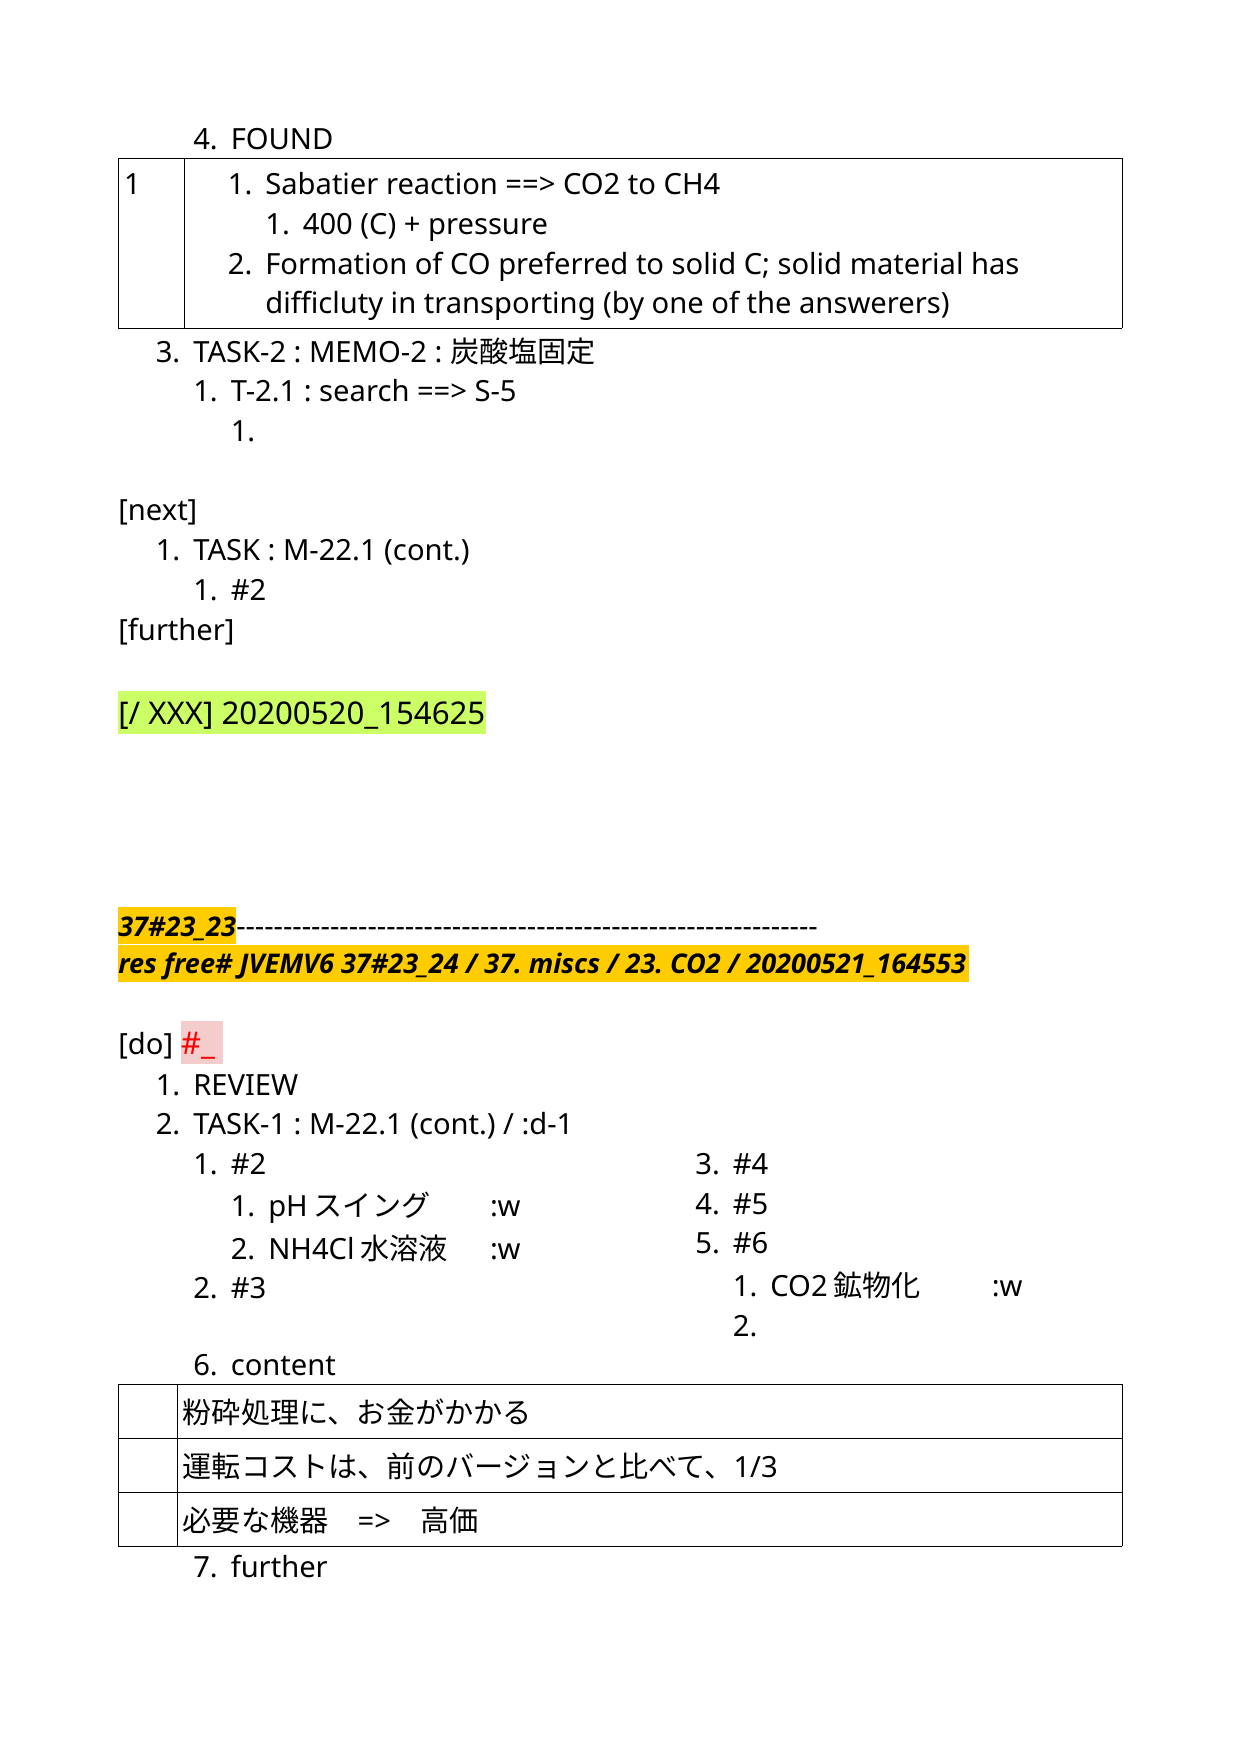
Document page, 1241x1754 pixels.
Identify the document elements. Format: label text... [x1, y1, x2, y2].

list content [193, 1344, 1122, 1384]
list #2 [193, 1143, 620, 1183]
list CO2鉱物化 :w [733, 1262, 1122, 1305]
table_cell [119, 1493, 177, 1546]
table_header 粉砕処理に、お金がかかる [178, 1385, 1122, 1438]
list #3 [193, 1268, 620, 1307]
text [/ XXX] 20200520_154625 [118, 648, 1122, 734]
table_header [119, 1385, 177, 1438]
list T-2.1 : search ==> S-5 [193, 371, 1122, 410]
text [next] [118, 490, 1122, 529]
list TASK : M-22.1 (cont.) [156, 529, 1122, 569]
table_cell 運転コストは、前のバージョンと比べて、1/3 [178, 1439, 1122, 1492]
table_header 1 [119, 159, 184, 328]
list TASK-2 : MEMO-2 : 炭酸塩固定 [156, 329, 1122, 371]
list FOUND [193, 118, 1122, 158]
list NH4Cl水溶液 :w [231, 1225, 620, 1268]
text 37#23_23-------------------------------------------------------------- [118, 905, 1122, 945]
text [do] #_ [118, 1021, 1122, 1064]
list further [193, 1547, 1122, 1586]
list #5 [695, 1183, 1122, 1223]
text res free# JVEMV6 37#23_24 / 37. miscs / 23. CO2 / 20200521_164553 [118, 945, 1122, 982]
list #6 [695, 1223, 1122, 1262]
list TASK-1 : M-22.1 (cont.) / :d-1 [156, 1104, 1122, 1143]
text [further] [118, 609, 1122, 648]
table_cell [119, 1439, 177, 1492]
list pHスイング :w [231, 1183, 620, 1225]
list REVIEW [156, 1064, 1122, 1104]
list #4 [695, 1143, 1122, 1183]
table_header Sabatier reaction ==> CO2 to CH4 400 (C) + pressure Formation of CO preferred to solid C; solid material has difficluty in transporting (by one of the answerers) [185, 159, 1122, 328]
list #2 [193, 569, 1122, 609]
table_cell 必要な機器 => 高価 [178, 1493, 1122, 1546]
